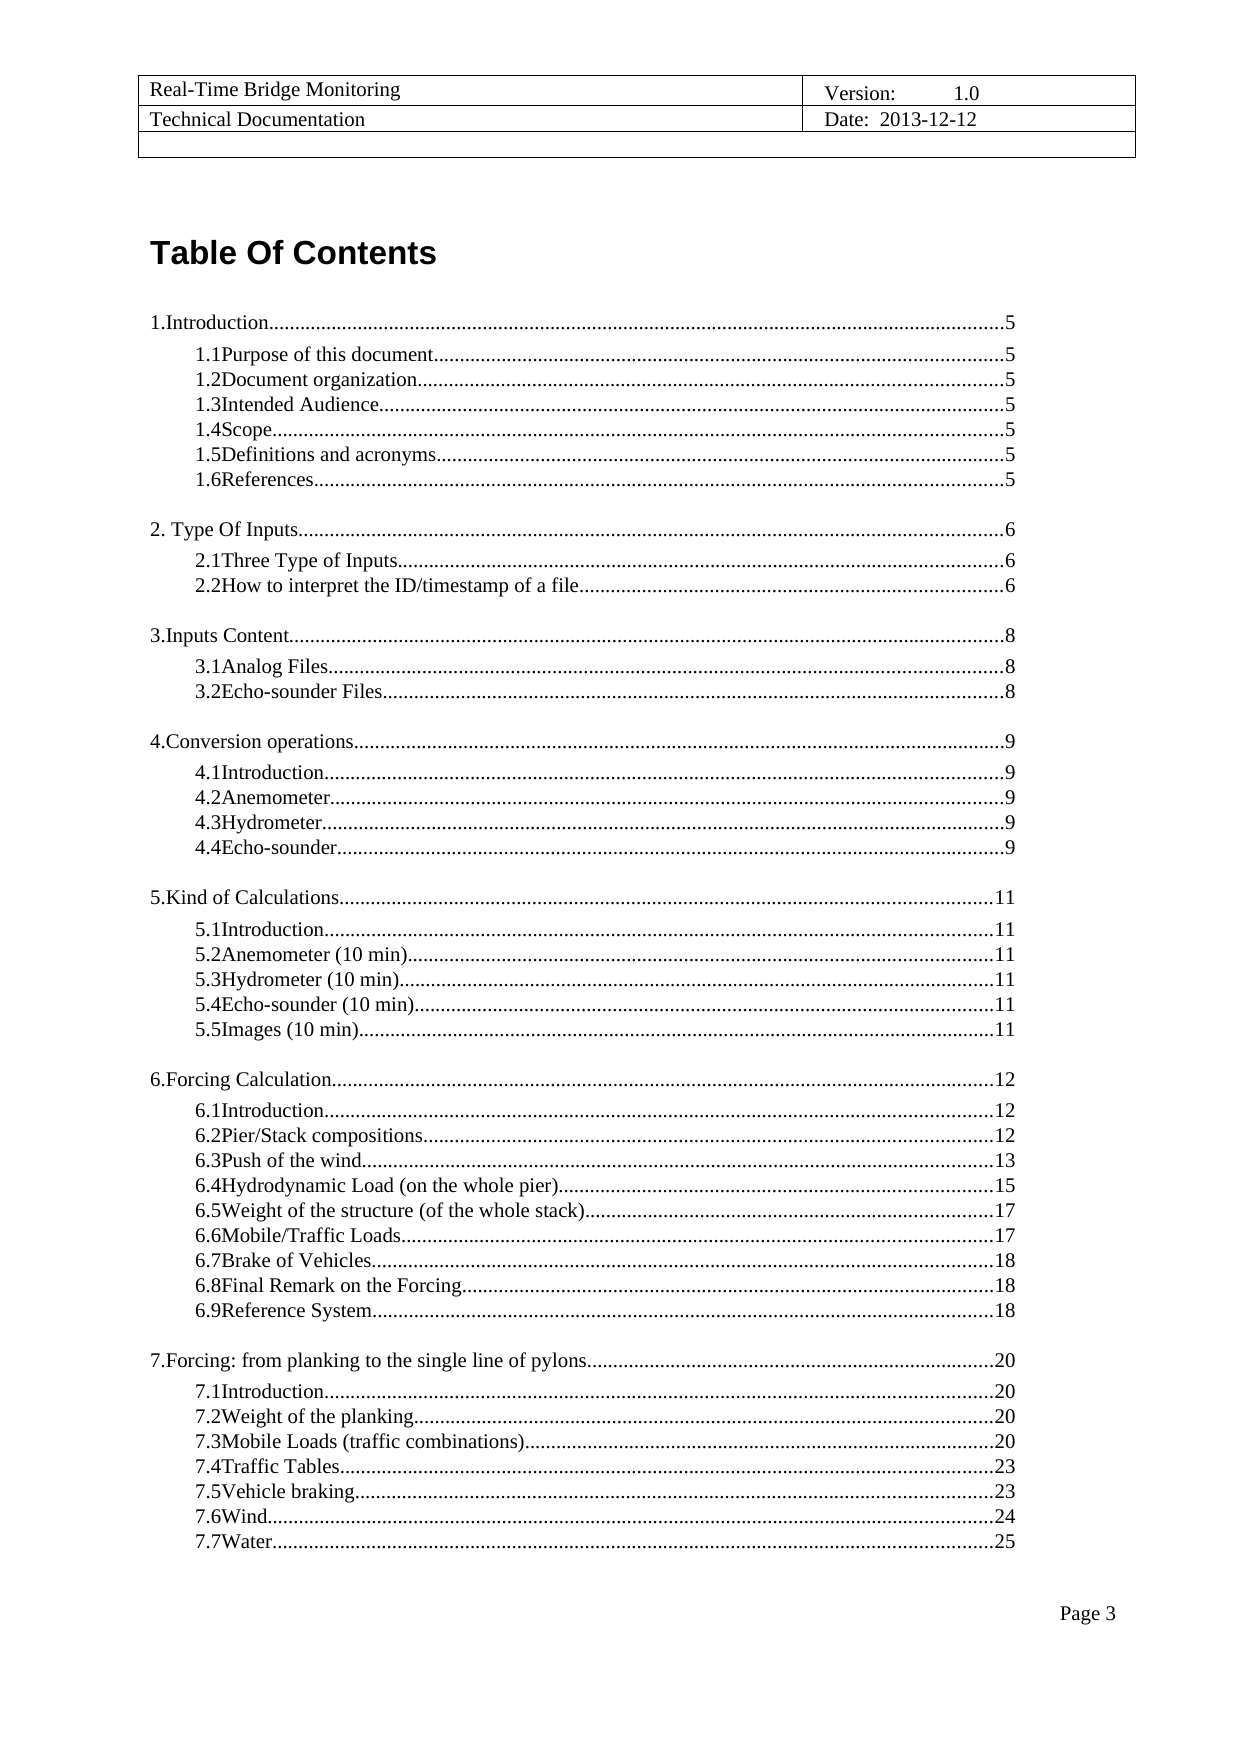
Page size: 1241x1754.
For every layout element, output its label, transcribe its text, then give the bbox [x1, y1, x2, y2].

text 7.6Wind 24 [195, 1503, 1015, 1528]
text 1.5Definitions and acronyms 5 [195, 441, 1015, 466]
text 5.Kind of Calculations 11 [150, 884, 1015, 909]
text 7.7Water 25 [195, 1528, 1015, 1553]
text 2. Type Of Inputs 6 [150, 516, 1015, 541]
text 4.4Echo-sounder 9 [195, 834, 1015, 859]
text 3.Inputs Content 8 [150, 622, 1015, 647]
text 1.3Intended Audience 5 [195, 391, 1015, 416]
text 6.5Weight of the structure (of the whole stack) 17 [195, 1197, 1015, 1222]
text 7.Forcing: from planking to the single line of pylons 20 [150, 1347, 1015, 1372]
text 4.1Introduction 9 [195, 759, 1015, 784]
text 5.5Images (10 min) 11 [195, 1016, 1015, 1041]
text 6.9Reference System 18 [195, 1297, 1015, 1322]
text 5.3Hydrometer (10 min) 11 [195, 966, 1015, 991]
text 5.1Introduction 11 [195, 916, 1015, 941]
text 7.4Traffic Tables 23 [195, 1453, 1015, 1478]
text 7.1Introduction 20 [195, 1378, 1015, 1403]
text 5.2Anemometer (10 min) 11 [195, 941, 1015, 966]
text 1.2Document organization 5 [195, 366, 1015, 391]
text 6.8Final Remark on the Forcing 18 [195, 1272, 1015, 1297]
text 3.2Echo-sounder Files 8 [195, 678, 1015, 703]
text 5.4Echo-sounder (10 min) 11 [195, 991, 1015, 1016]
text 4.2Anemometer 9 [195, 784, 1015, 809]
text 2.1Three Type of Inputs 6 [195, 547, 1015, 572]
text 6.7Brake of Vehicles 18 [195, 1247, 1015, 1272]
text 6.1Introduction 12 [195, 1097, 1015, 1122]
text 2.2How to interpret the ID/timestamp of a file 6 [195, 572, 1015, 597]
text 6.6Mobile/Traffic Loads 17 [195, 1222, 1015, 1247]
text 4.Conversion operations 9 [150, 728, 1015, 753]
text 1.Introduction 5 [150, 309, 1015, 334]
text 6.3Push of the wind 13 [195, 1147, 1015, 1172]
text 3.1Analog Files 8 [195, 653, 1015, 678]
text 1.4Scope 5 [195, 416, 1015, 441]
text 6.4Hydrodynamic Load (on the whole pier) 15 [195, 1172, 1015, 1197]
text 1.1Purpose of this document 5 [195, 341, 1015, 366]
text 7.3Mobile Loads (traffic combinations) 20 [195, 1428, 1015, 1453]
text 1.6References 5 [195, 466, 1015, 491]
text 4.3Hydrometer 9 [195, 809, 1015, 834]
text 6.2Pier/Stack compositions 12 [195, 1122, 1015, 1147]
text 7.2Weight of the planking 20 [195, 1403, 1015, 1428]
text 6.Forcing Calculation 12 [150, 1066, 1015, 1091]
subtitle Table Of Contents [150, 233, 1090, 272]
text 7.5Vehicle braking 23 [195, 1478, 1015, 1503]
